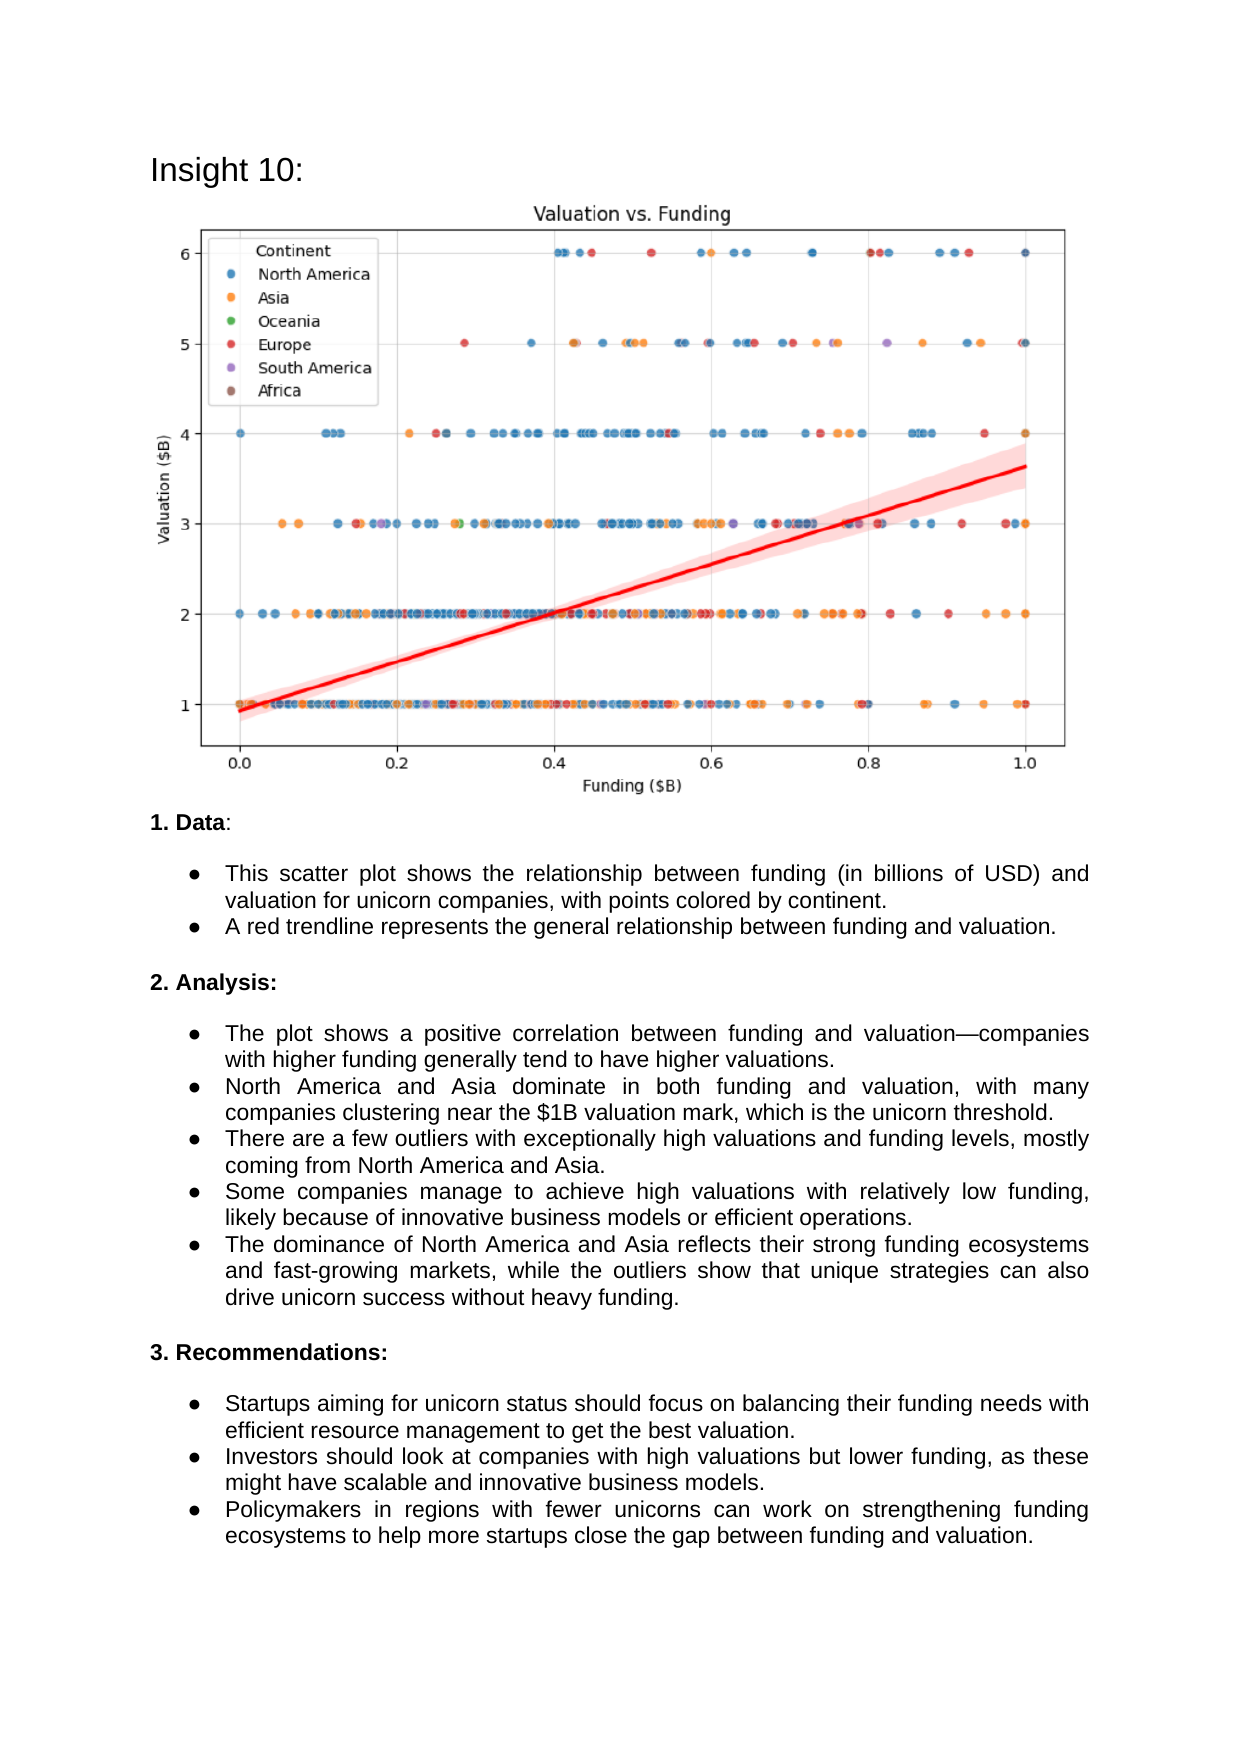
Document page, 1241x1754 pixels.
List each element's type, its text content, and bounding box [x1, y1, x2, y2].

text 1. Data: [150, 809, 1090, 835]
list A red trendline represents the general relationship between funding and valuation. [187, 913, 1090, 939]
list The plot shows a positive correlation between funding and valuation—companies with higher funding generally tend to have higher valuations. [187, 1020, 1090, 1073]
text 2. Analysis: [150, 968, 1090, 995]
list Investors should look at companies with high valuations but lower funding, as these might have scalable and innovative business models. [187, 1443, 1090, 1496]
list There are a few outliers with exceptionally high valuations and funding levels, mostly coming from North America and Asia. [187, 1125, 1090, 1178]
list Policymakers in regions with fewer unicorns can work on strengthening funding ecosystems to help more startups close the gap between funding and valuation. [187, 1496, 1090, 1548]
list North America and Asia dominate in both funding and valuation, with many companies clustering near the $1B valuation mark, which is the unicorn threshold. [187, 1073, 1090, 1125]
list Startups aiming for unicorn status should focus on balancing their funding needs with efficient resource management to get the best valuation. [187, 1390, 1090, 1443]
list Some companies manage to achieve high valuations with relatively low funding, likely because of innovative business models or efficient operations. [187, 1178, 1090, 1231]
list This scatter plot shows the relationship between funding (in billions of USD) and valuation for unicorn companies, with points colored by continent. [187, 860, 1090, 913]
list The dominance of North America and Asia reflects their strong funding ecosystems and fast-growing markets, while the outliers show that unique strategies can also drive unicorn success without heavy funding. [187, 1231, 1090, 1310]
text 3. Recommendations: [150, 1339, 1090, 1365]
subtitle Insight 10: [150, 150, 1090, 188]
picture [150, 201, 1091, 806]
